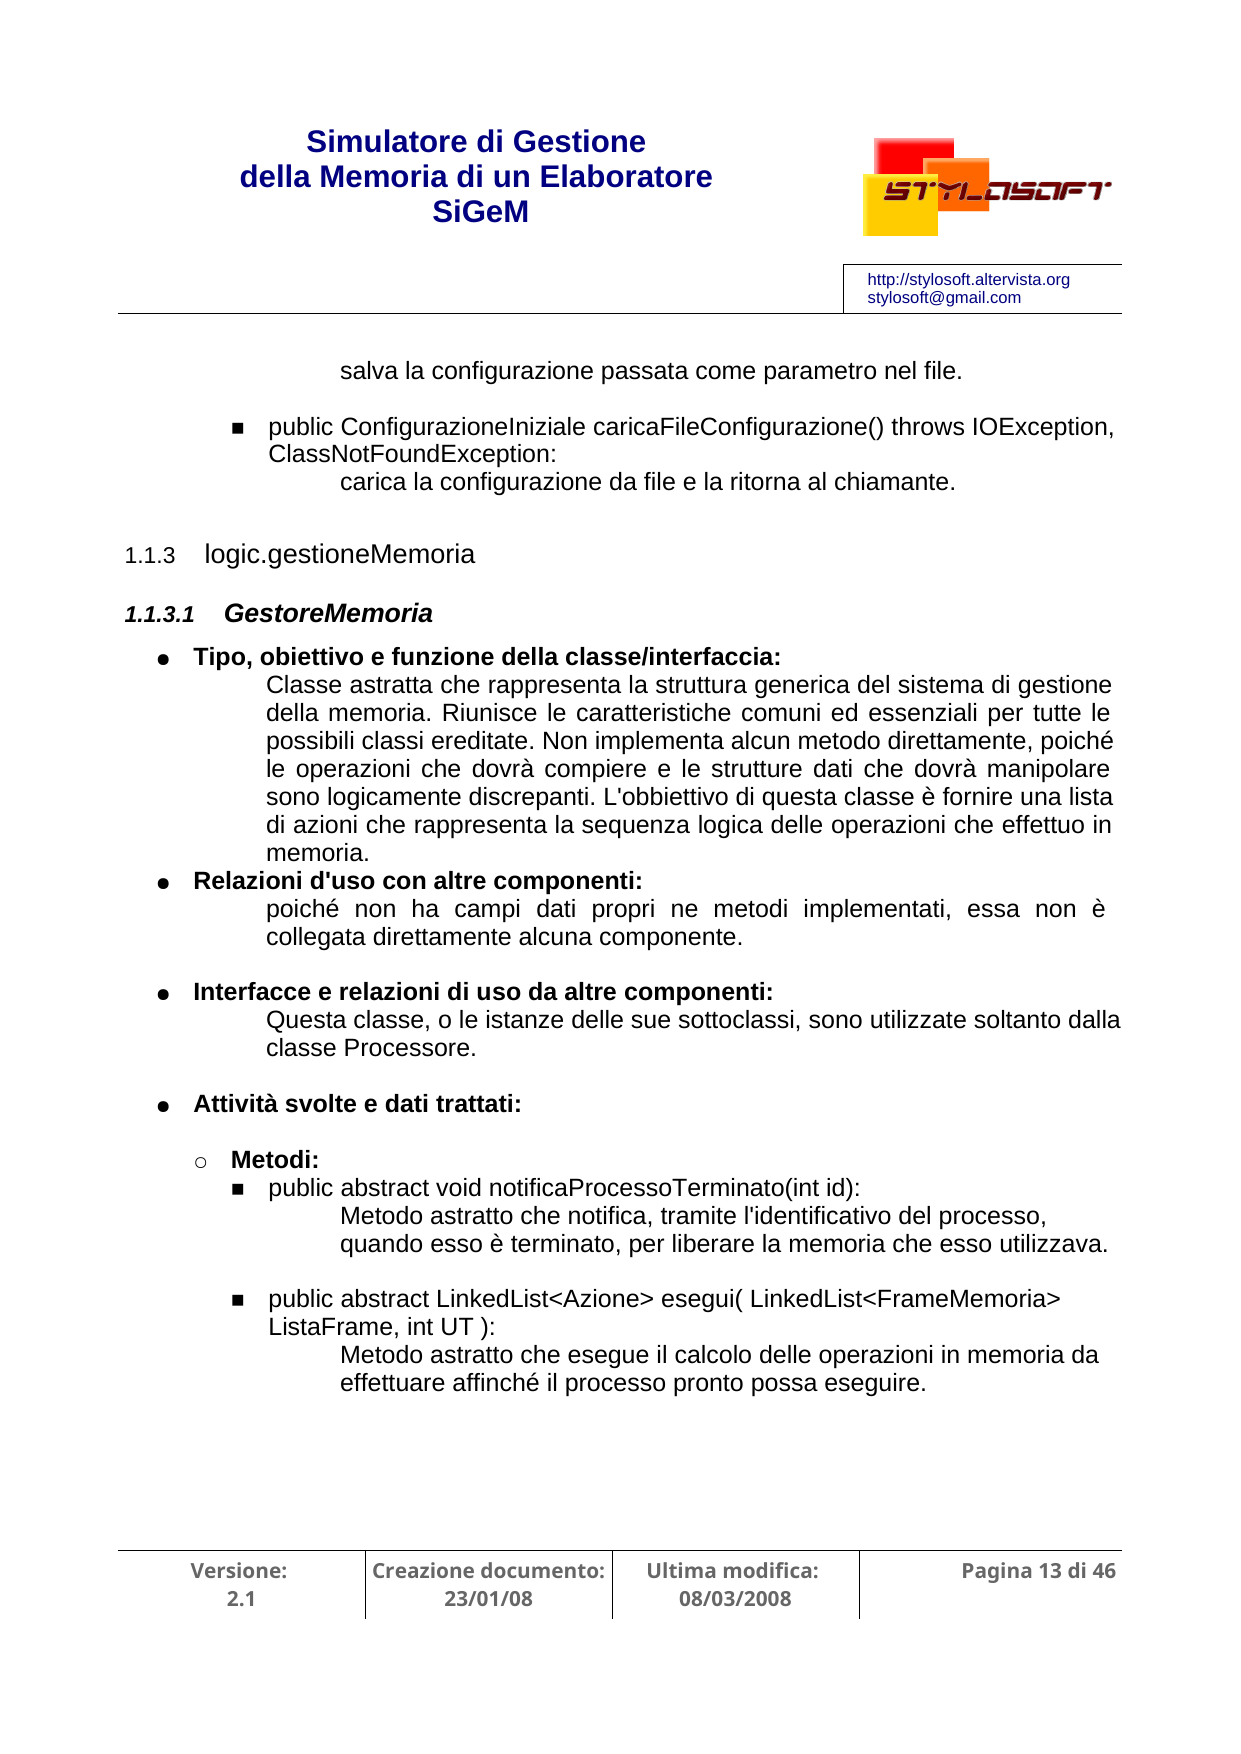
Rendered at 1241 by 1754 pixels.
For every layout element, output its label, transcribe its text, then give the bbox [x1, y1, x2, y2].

text Metodo astratto che esegue il calcolo delle operazioni in memoria da effettuare affinché il processo pronto possa eseguire. [118, 1341, 1122, 1397]
subtitle GestoreMemoria [118, 599, 1122, 628]
list Interfacce e relazioni di uso da altre componenti: [156, 978, 1122, 1006]
picture [848, 123, 1117, 247]
text carica la configurazione da file e la ritorna al chiamante. [118, 468, 1122, 496]
list Tipo, obiettivo e funzione della classe/interfaccia: [156, 643, 1122, 671]
list Metodi: [193, 1146, 1122, 1174]
list public abstract void notificaProcessoTerminato(int id): Metodo astratto che notifica, tramite l'identificativo del processo, quando esso è terminato, per liberare la memoria che esso utilizzava. [231, 1174, 1122, 1257]
list Classe astratta che rappresenta la struttura generica del sistema di gestione della memoria. Riunisce le caratteristiche comuni ed essenziali per tutte le possibili classi ereditate. Non implementa alcun metodo direttamente, poiché le operazioni che dovrà compiere e le strutture dati che dovrà manipolare sono logicamente discrepanti. L'obbiettivo di questa classe è fornire una lista di azioni che rappresenta la sequenza logica delle operazioni che effettuo in memoria. [156, 671, 1122, 867]
list Questa classe, o le istanze delle sue sottoclassi, sono utilizzate soltanto dalla classe Processore. [156, 1006, 1122, 1062]
list public ConfigurazioneIniziale caricaFileConfigurazione() throws IOException, ClassNotFoundException: [231, 412, 1122, 468]
list Attività svolte e dati trattati: [156, 1090, 1122, 1118]
subtitle logic.gestioneMemoria [118, 539, 1122, 569]
list public abstract LinkedList<Azione> esegui( LinkedList<FrameMemoria> ListaFrame, int UT ): [231, 1285, 1122, 1341]
list poiché non ha campi dati propri ne metodi implementati, essa non è collegata direttamente alcuna componente. [156, 894, 1122, 950]
text salva la configurazione passata come parametro nel file. [118, 357, 1122, 384]
list Relazioni d'uso con altre componenti: [156, 867, 1122, 894]
